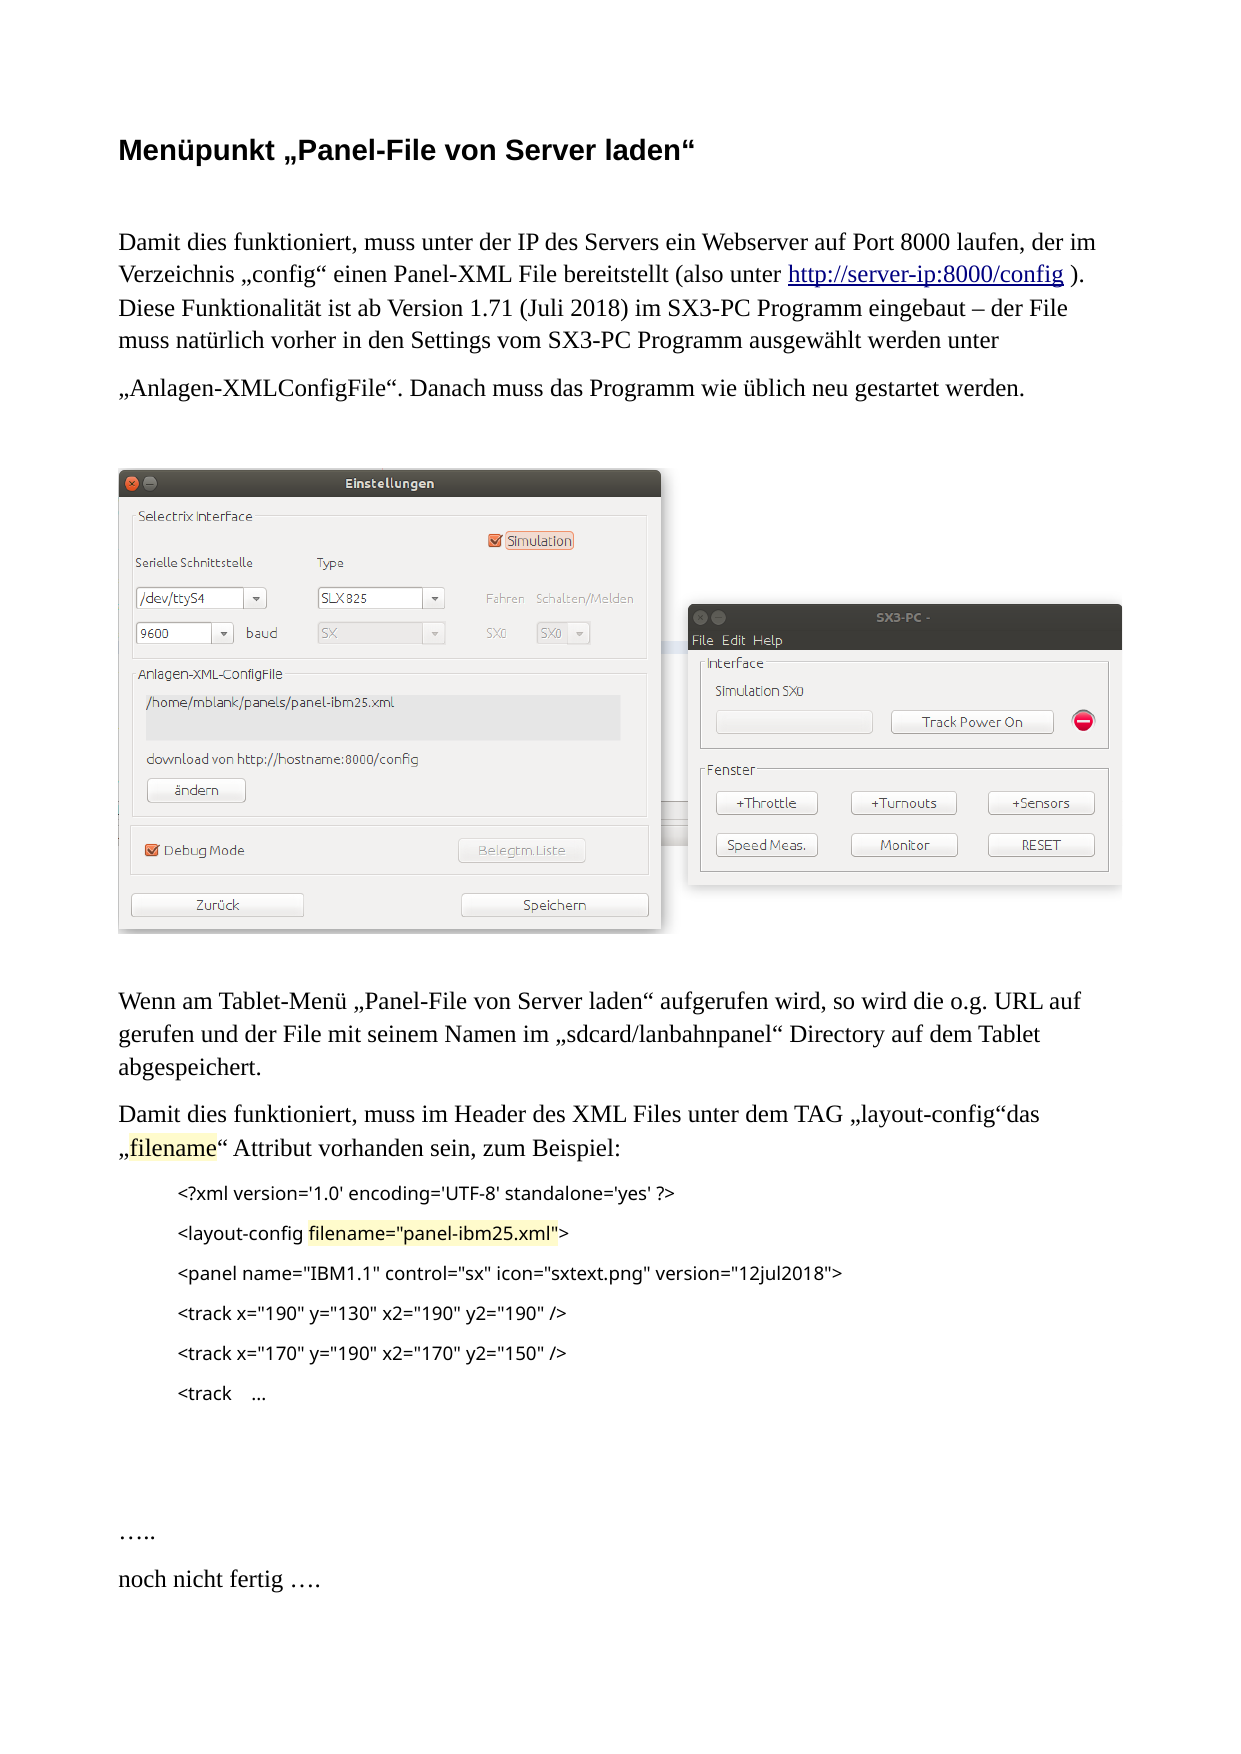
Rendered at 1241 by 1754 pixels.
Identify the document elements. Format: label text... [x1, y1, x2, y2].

subtitle Menüpunkt „Panel-File von Server laden“ [118, 133, 1122, 166]
text Wenn am Tablet-Menü „Panel-File von Server laden“ aufgerufen wird, so wird die o.g. URL auf gerufen und der File mit seinem Namen im „sdcard/lanbahnpanel“ Directory auf dem Tablet abgespeichert. [118, 986, 1122, 1081]
text noch nicht fertig …. [118, 1564, 1122, 1592]
text ….. [118, 1516, 1122, 1545]
text <track ... [177, 1381, 1122, 1406]
text <layout-config filename="panel-ibm25.xml"> [177, 1220, 1122, 1246]
text <panel name="IBM1.1" control="sx" icon="sxtext.png" version="12jul2018"> [177, 1260, 1122, 1286]
text Damit dies funktioniert, muss im Header des XML Files unter dem TAG „layout-config“das „filename“ Attribut vorhanden sein, zum Beispiel: [118, 1099, 1122, 1161]
text <track x="190" y="130" x2="190" y2="190" /> [177, 1301, 1122, 1326]
picture [118, 468, 1123, 934]
text „Anlagen-XMLConfigFile“. Danach muss das Programm wie üblich neu gestartet werden. [118, 373, 1122, 402]
text Damit dies funktioniert, muss unter der IP des Servers ein Webserver auf Port 8000 laufen, der im Verzeichnis „config“ einen Panel-XML File bereitstellt (also unter http://server-ip:8000/config ). Diese Funktionalität ist ab Version 1.71 (Juli 2018) im SX3-PC Programm eingebaut – der File muss natürlich vorher in den Settings vom SX3-PC Programm ausgewählt werden unter [118, 227, 1122, 354]
text <?xml version='1.0' encoding='UTF-8' standalone='yes' ?> [177, 1180, 1122, 1206]
text <track x="170" y="190" x2="170" y2="150" /> [177, 1341, 1122, 1366]
